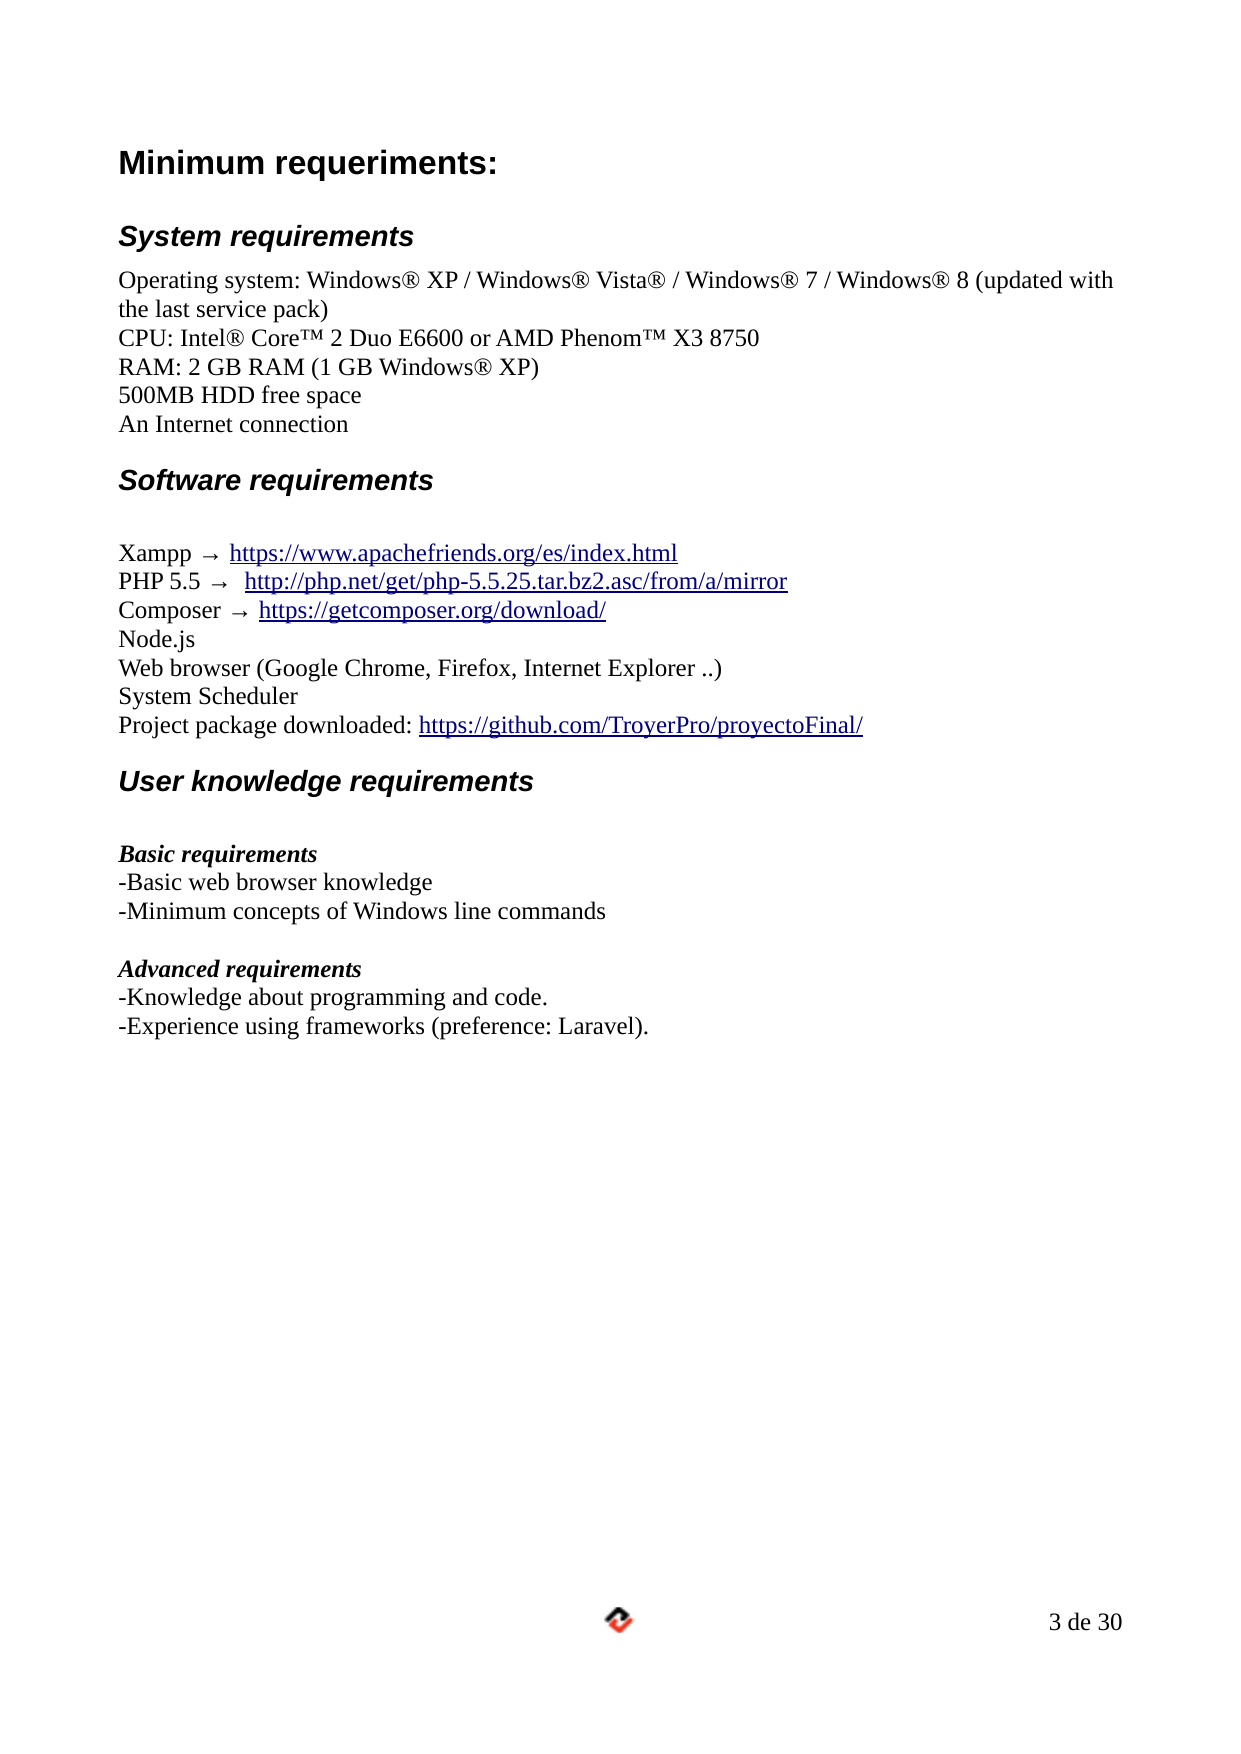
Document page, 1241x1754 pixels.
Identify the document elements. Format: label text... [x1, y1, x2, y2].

text System Scheduler [118, 681, 1122, 710]
text Project package downloaded: https://github.com/TroyerPro/proyectoFinal/ [118, 710, 1122, 739]
subtitle User knowledge requirements [118, 764, 1122, 797]
text Xampp → https://www.apachefriends.org/es/index.html PHP 5.5 → http://php.net/get/php-5.5.25.tar.bz2.asc/from/a/mirror Composer → https://getcomposer.org/download/ [118, 538, 1122, 624]
text Basic requirements -Basic web browser knowledge [118, 839, 1122, 896]
text -Minimum concepts of Windows line commands [118, 896, 1122, 925]
subtitle System requirements [118, 219, 1122, 253]
text -Knowledge about programming and code. [118, 982, 1122, 1011]
subtitle Software requirements [118, 463, 1122, 496]
text Advanced requirements [118, 954, 1122, 982]
text 500MB HDD free space [118, 380, 1122, 409]
text An Internet connection [118, 409, 1122, 438]
text Web browser (Google Chrome, Firefox, Internet Explorer ..) [118, 653, 1122, 681]
subtitle Minimum requeriments: [118, 143, 1122, 182]
text Node.js [118, 624, 1122, 653]
text -Experience using frameworks (preference: Laravel). [118, 1011, 1122, 1040]
text Operating system: Windows® XP / Windows® Vista® / Windows® 7 / Windows® 8 (updated with the last service pack) CPU: Intel® Core™ 2 Duo E6600 or AMD Phenom™ X3 8750 [118, 265, 1122, 352]
text RAM: 2 GB RAM (1 GB Windows® XP) [118, 352, 1122, 380]
